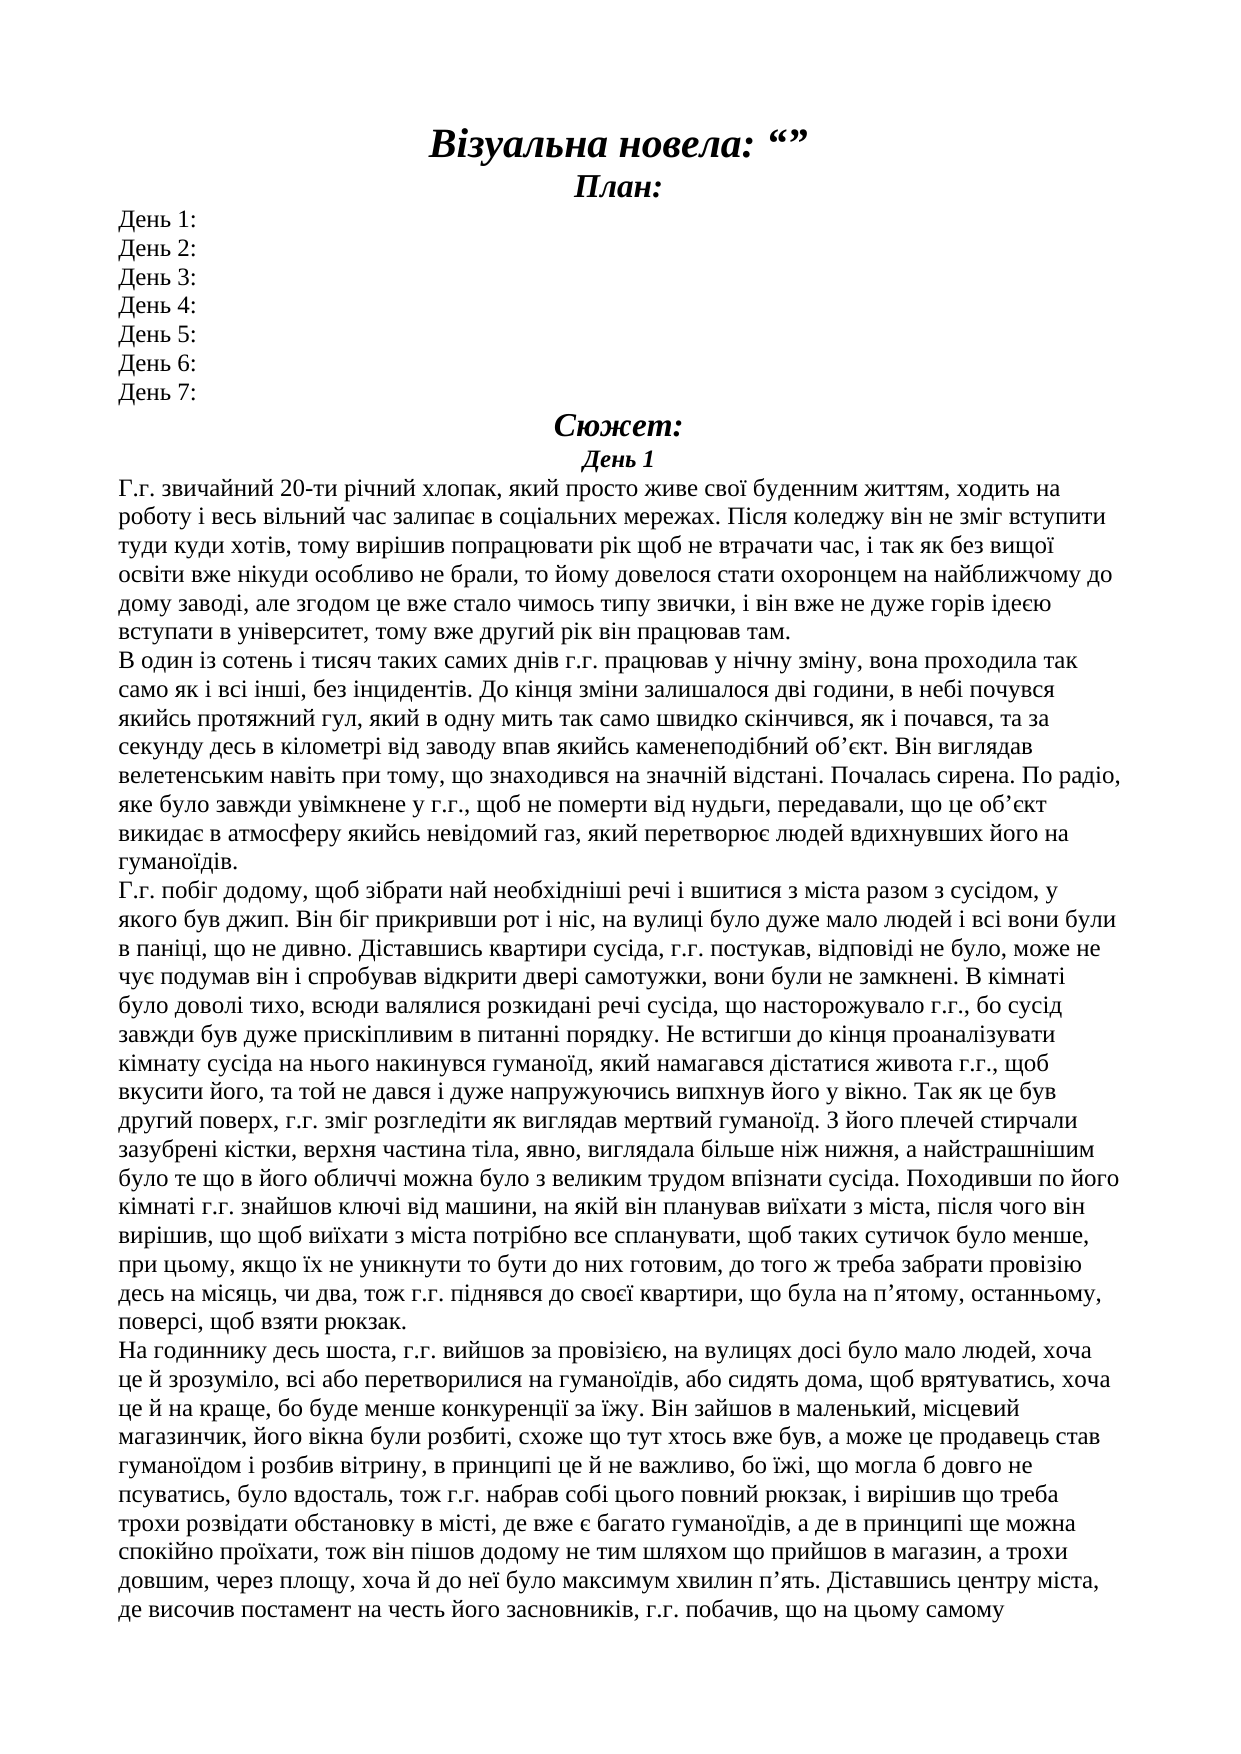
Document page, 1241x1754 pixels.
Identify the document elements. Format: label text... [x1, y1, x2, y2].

text День 1: [118, 204, 1122, 233]
text День 2: [118, 233, 1122, 262]
text Сюжет: [118, 406, 1122, 444]
text В один із сотень і тисяч таких самих днів г.г. працював у нічну зміну, вона проходила так само як і всі інші, без інцидентів. До кінця зміни залишалося дві години, в небі почувся якийсь протяжний гул, який в одну мить так само швидко скінчився, як і почався, та за секунду десь в кілометрі від заводу впав якийсь каменеподібний об’єкт. Він виглядав велетенським навіть при тому, що знаходився на значній відстані. Почалась сирена. По радіо, яке було завжди увімкнене у г.г., щоб не померти від нудьги, передавали, що це об’єкт викидає в атмосферу якийсь невідомий газ, який перетворює людей вдихнувших його на гуманоїдів. [118, 645, 1122, 875]
text На годиннику десь шоста, г.г. вийшов за провізією, на вулицях досі було мало людей, хоча це й зрозуміло, всі або перетворилися на гуманоїдів, або сидять дома, щоб врятуватись, хоча це й на краще, бо буде менше конкуренції за їжу. Він зайшов в маленький, місцевий магазинчик, його вікна були розбиті, схоже що тут хтось вже був, а може це продавець став гуманоїдом і розбив вітрину, в принципі це й не важливо, бо їжі, що могла б довго не псуватись, було вдосталь, тож г.г. набрав собі цього повний рюкзак, і вирішив що треба трохи розвідати обстановку в місті, де вже є багато гуманоїдів, а де в принципі ще можна спокійно проїхати, тож він пішов додому не тим шляхом що прийшов в магазин, а трохи довшим, через площу, хоча й до неї було максимум хвилин п’ять. Діставшись центру міста, де височив постамент на честь його засновників, г.г. побачив, що на цьому самому [118, 1335, 1122, 1623]
text Візуальна новела: “” [118, 118, 1122, 166]
text День 1 [118, 444, 1122, 473]
text День 5: [118, 319, 1122, 348]
text День 6: [118, 348, 1122, 377]
text Г.г. побіг додому, щоб зібрати най необхідніші речі і вшитися з міста разом з сусідом, у якого був джип. Він біг прикривши рот і ніс, на вулиці було дуже мало людей і всі вони були в паніці, що не дивно. Діставшись квартири сусіда, г.г. постукав, відповіді не було, може не чує подумав він і спробував відкрити двері самотужки, вони були не замкнені. В кімнаті було доволі тихо, всюди валялися розкидані речі сусіда, що насторожувало г.г., бо сусід завжди був дуже прискіпливим в питанні порядку. Не встигши до кінця проаналізувати кімнату сусіда на нього накинувся гуманоїд, який намагався дістатися живота г.г., щоб вкусити його, та той не дався і дуже напружуючись випхнув його у вікно. Так як це був другий поверх, г.г. зміг розгледіти як виглядав мертвий гуманоїд. З його плечей стирчали зазубрені кістки, верхня частина тіла, явно, виглядала більше ніж нижня, а найстрашнішим було те що в його обличчі можна було з великим трудом впізнати сусіда. Походивши по його кімнаті г.г. знайшов ключі від машини, на якій він планував виїхати з міста, після чого він вирішив, що щоб виїхати з міста потрібно все спланувати, щоб таких сутичок було менше, при цьому, якщо їх не уникнути то бути до них готовим, до того ж треба забрати провізію десь на місяць, чи два, тож г.г. піднявся до своєї квартири, що була на п’ятому, останньому, поверсі, щоб взяти рюкзак. [118, 875, 1122, 1335]
text План: [118, 166, 1122, 204]
text Г.г. звичайний 20-ти річний хлопак, який просто живе свої буденним життям, ходить на роботу і весь вільний час залипає в соціальних мережах. Після коледжу він не зміг вступити туди куди хотів, тому вирішив попрацювати рік щоб не втрачати час, і так як без вищої освіти вже нікуди особливо не брали, то йому довелося стати охоронцем на найближчому до дому заводі, але згодом це вже стало чимось типу звички, і він вже не дуже горів ідеєю вступати в університет, тому вже другий рік він працював там. [118, 473, 1122, 645]
text День 3: [118, 262, 1122, 291]
text День 4: [118, 291, 1122, 319]
text День 7: [118, 377, 1122, 406]
